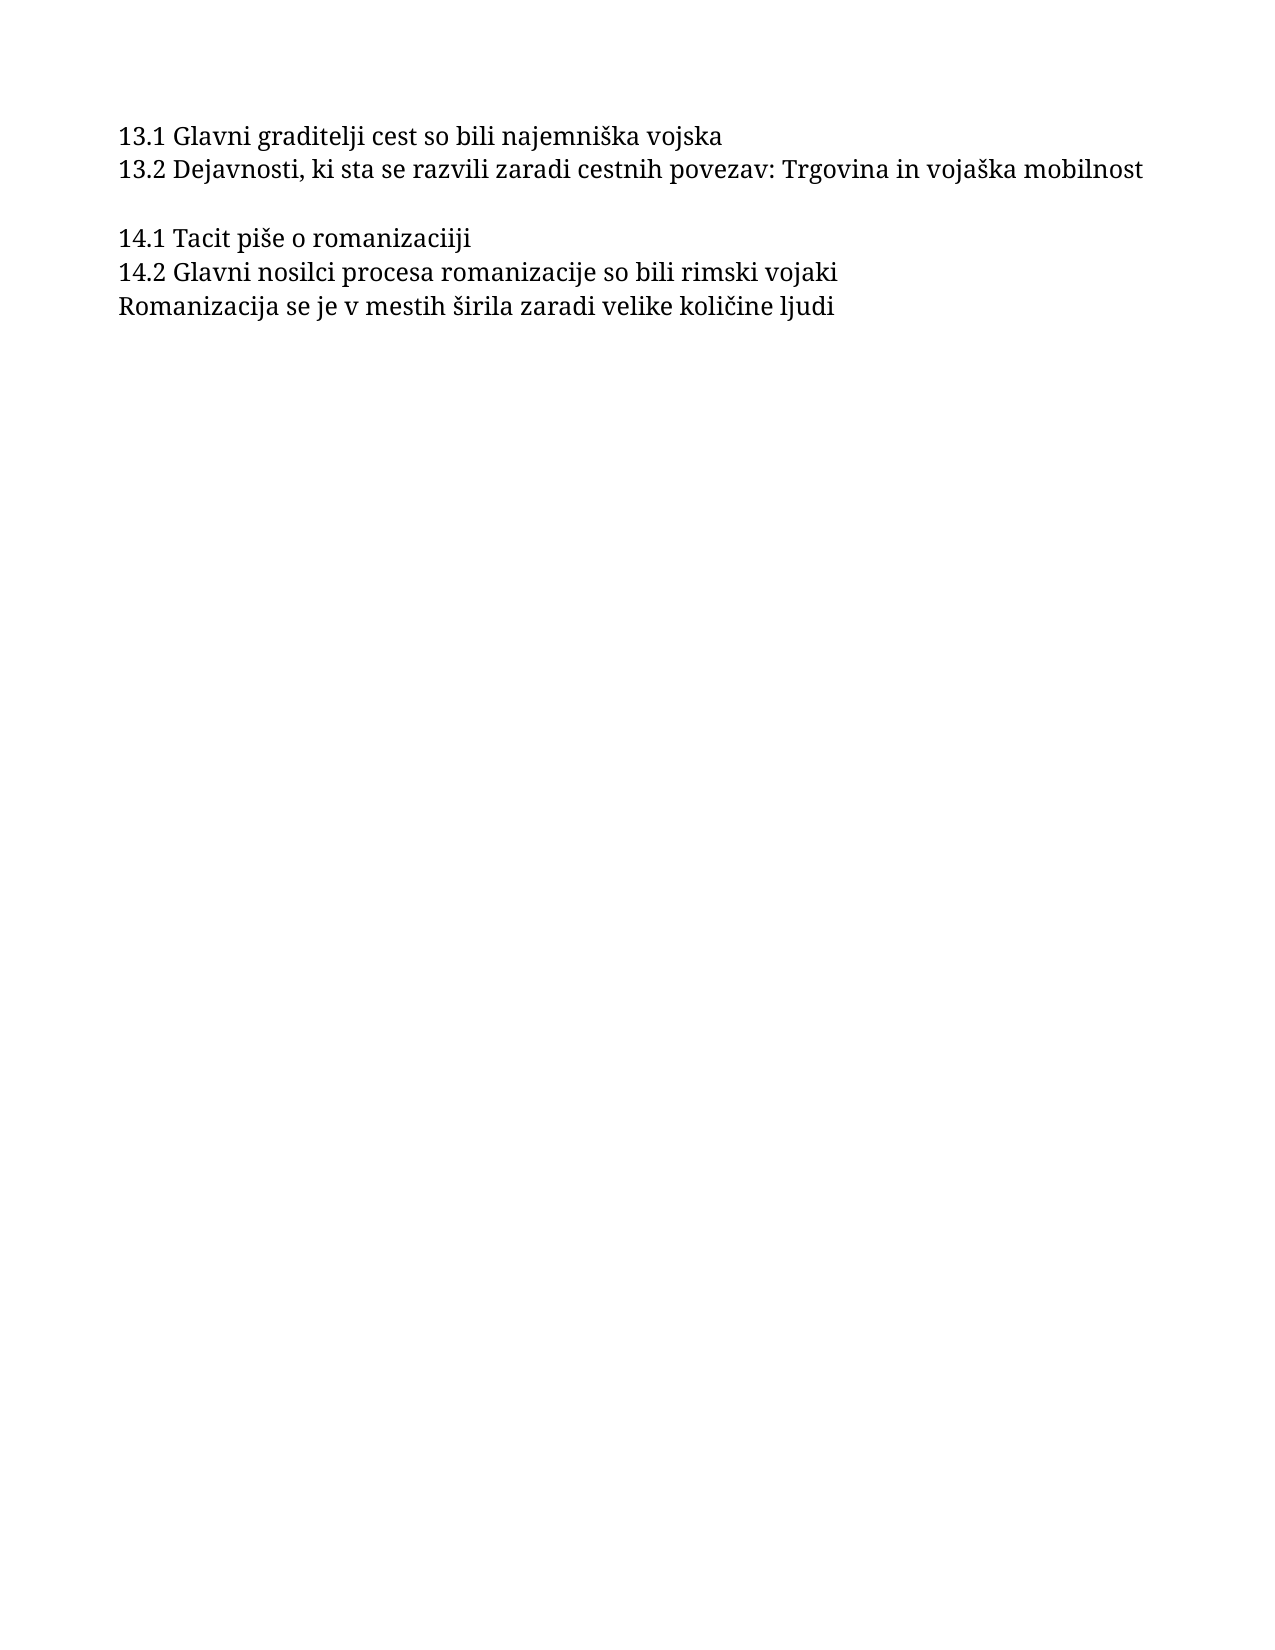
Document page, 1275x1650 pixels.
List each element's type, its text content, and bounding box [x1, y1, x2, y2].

text Romanizacija se je v mestih širila zaradi velike količine ljudi [118, 288, 1157, 322]
text 14.2 Glavni nosilci procesa romanizacije so bili rimski vojaki [118, 254, 1157, 288]
text 13.2 Dejavnosti, ki sta se razvili zaradi cestnih povezav: Trgovina in vojaška mobilnost [118, 152, 1157, 186]
text 13.1 Glavni graditelji cest so bili najemniška vojska [118, 118, 1157, 152]
text 14.1 Tacit piše o romanizaciiji [118, 220, 1157, 254]
